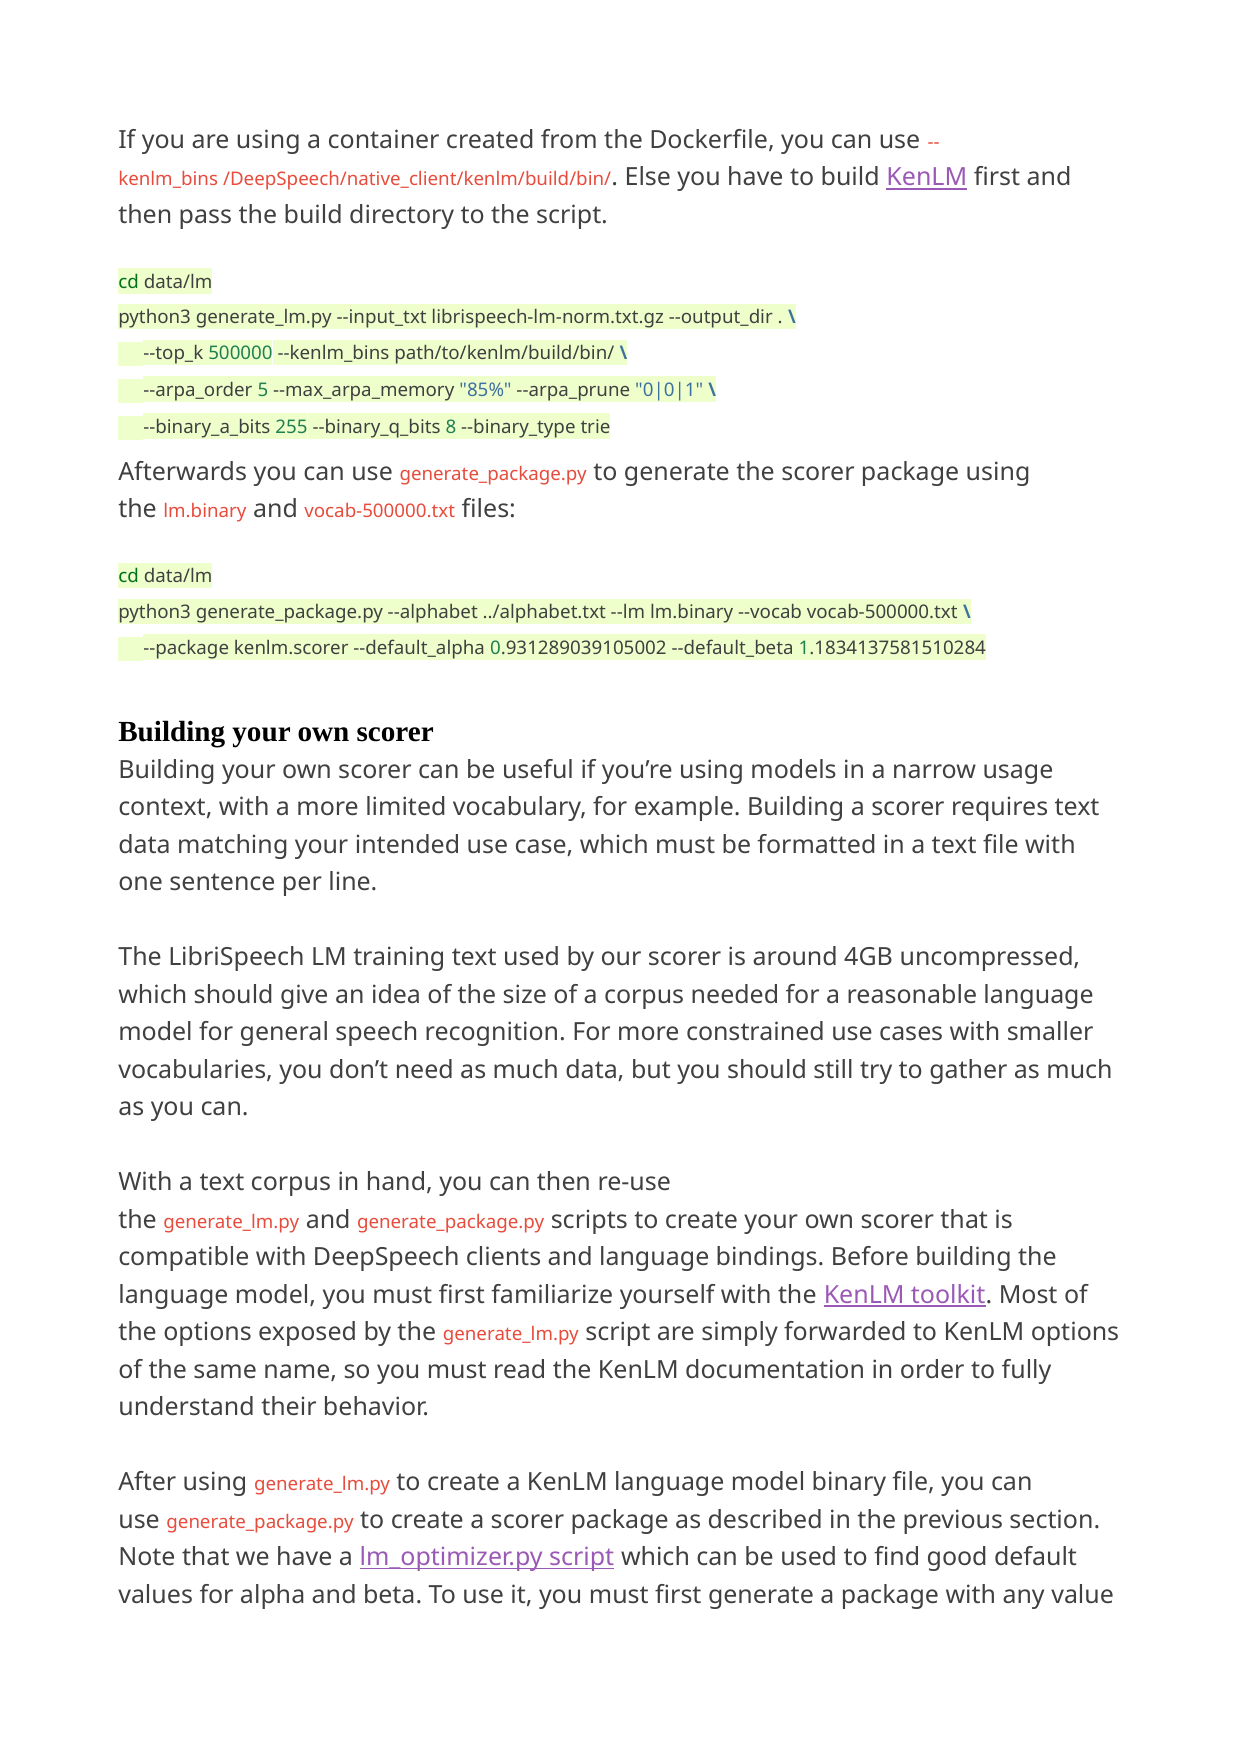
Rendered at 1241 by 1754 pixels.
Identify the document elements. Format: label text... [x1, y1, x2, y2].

text If you are using a container created from the Dockerfile, you can use --kenlm_bins /DeepSpeech/native_client/kenlm/build/bin/. Else you have to build KenLM first and then pass the build directory to the script. [118, 118, 1122, 231]
subtitle Building your own scorer [118, 714, 1122, 748]
text cd data/lm [118, 563, 1122, 588]
text --arpa_order 5 --max_arpa_memory "85%" --arpa_prune "0|0|1" \ [118, 376, 1122, 403]
text --package kenlm.scorer --default_alpha 0.931289039105002 --default_beta 1.1834137581510284 [118, 634, 1122, 661]
text --binary_a_bits 255 --binary_q_bits 8 --binary_type trie [118, 413, 1122, 440]
text After using generate_lm.py to create a KenLM language model binary file, you can use generate_package.py to create a scorer package as described in the previous section. Note that we have a lm_optimizer.py script which can be used to find good default values for alpha and beta. To use it, you must first generate a package with any value [118, 1460, 1122, 1610]
text cd data/lm [118, 268, 1122, 294]
text The LibriSpeech LM training text used by our scorer is around 4GB uncompressed, which should give an idea of the size of a corpus needed for a reasonable language model for general speech recognition. For more constrained use cases with smaller vocabularies, you don’t need as much data, but you should still try to gather as much as you can. [118, 935, 1122, 1123]
text With a text corpus in hand, you can then re-use the generate_lm.py and generate_package.py scripts to create your own scorer that is compatible with DeepSpeech clients and language bindings. Before building the language model, you must first familiarize yourself with the KenLM toolkit. Most of the options exposed by the generate_lm.py script are simply forwarded to KenLM options of the same name, so you must read the KenLM documentation in order to fully understand their behavior. [118, 1160, 1122, 1423]
text Building your own scorer can be useful if you’re using models in a narrow usage context, with a more limited vocabulary, for example. Building a scorer requires text data matching your intended use case, which must be formatted in a text file with one sentence per line. [118, 748, 1122, 898]
text python3 generate_lm.py --input_txt librispeech-lm-norm.txt.gz --output_dir . \ [118, 304, 1122, 329]
text --top_k 500000 --kenlm_bins path/to/kenlm/build/bin/ \ [118, 339, 1122, 366]
text python3 generate_package.py --alphabet ../alphabet.txt --lm lm.binary --vocab vocab-500000.txt \ [118, 598, 1122, 624]
text Afterwards you can use generate_package.py to generate the scorer package using the lm.binary and vocab-500000.txt files: [118, 450, 1122, 525]
